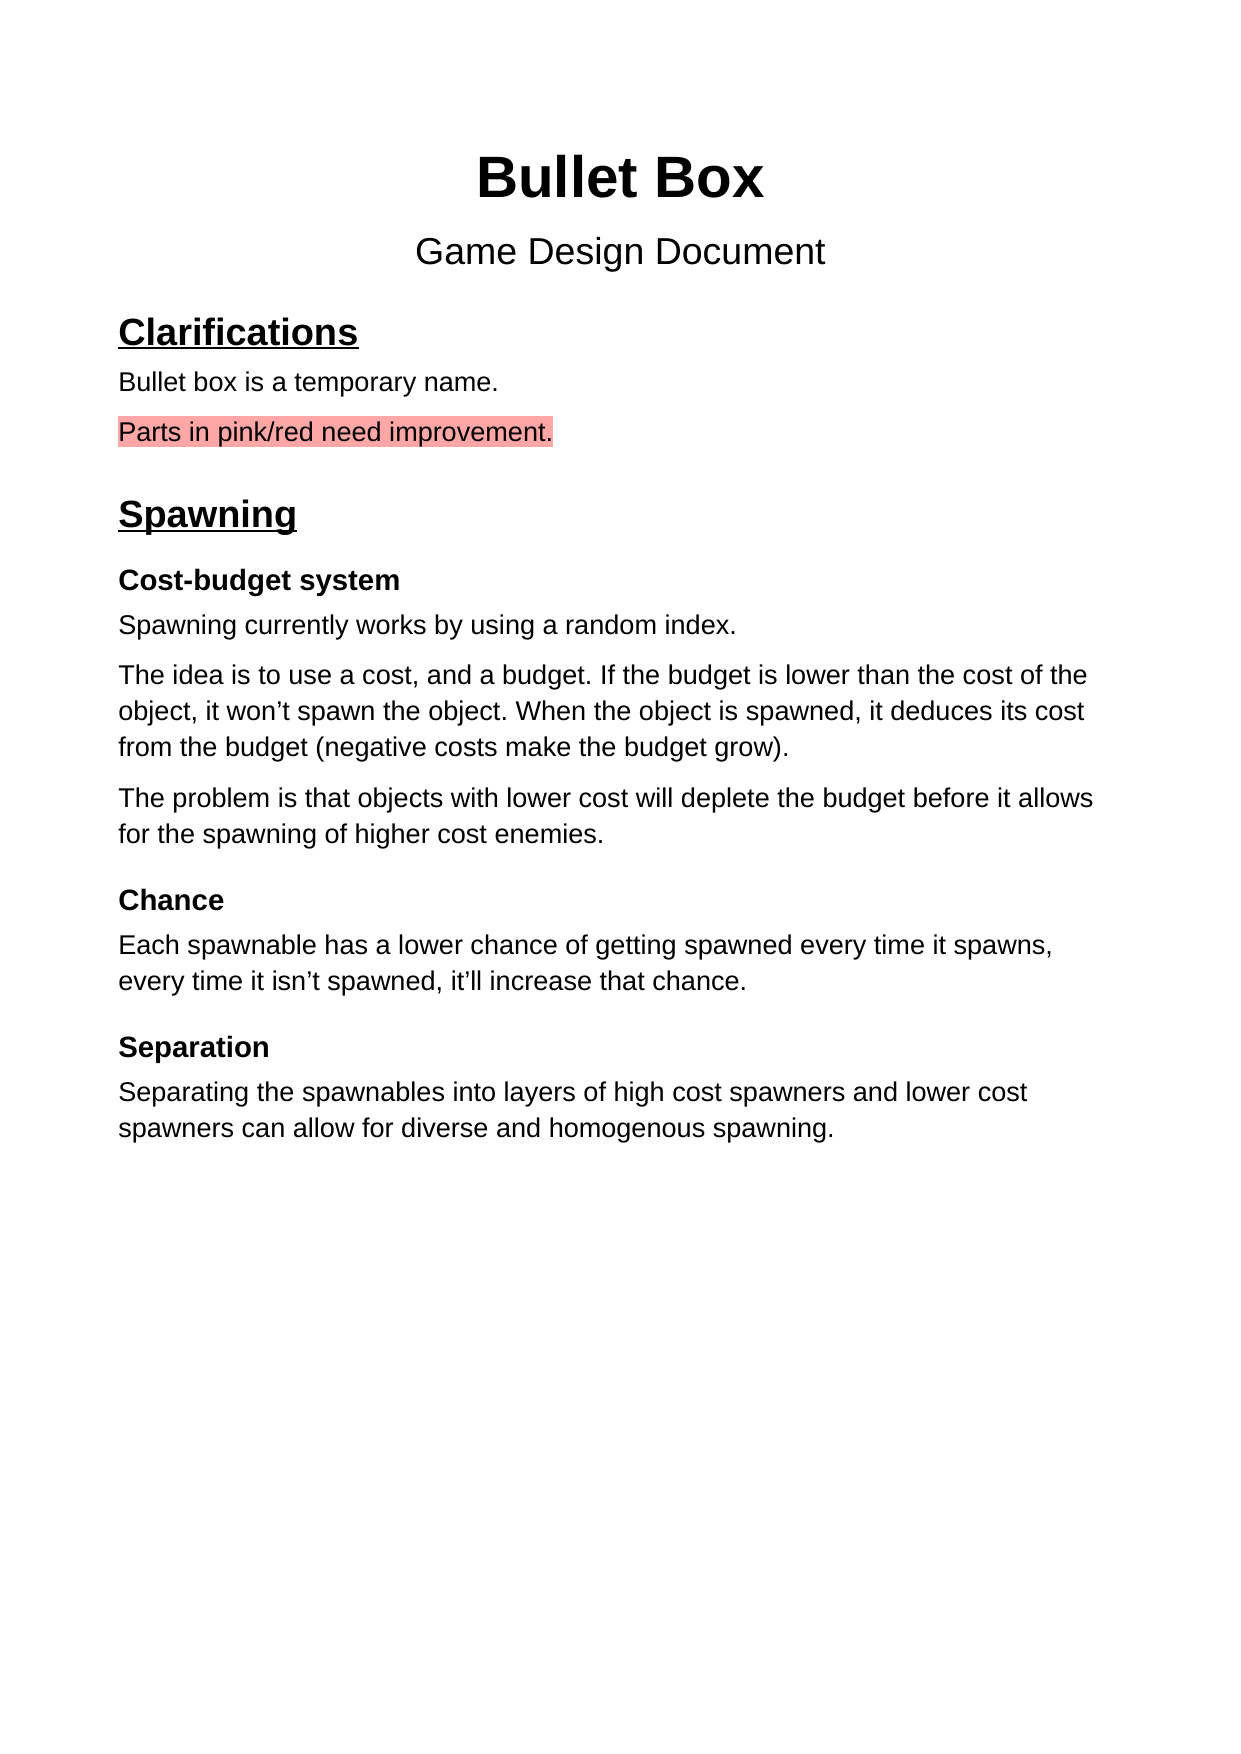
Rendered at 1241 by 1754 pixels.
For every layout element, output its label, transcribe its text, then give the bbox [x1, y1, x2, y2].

subtitle Spawning [118, 492, 1122, 535]
subtitle Game Design Document [118, 229, 1122, 272]
subtitle Chance [118, 883, 1122, 916]
subtitle Clarifications [118, 309, 1122, 353]
text The problem is that objects with lower cost will deplete the budget before it allows for the spawning of higher cost enemies. [118, 782, 1122, 849]
text Bullet box is a temporary name. [118, 366, 1122, 397]
text Each spawnable has a lower chance of getting spawned every time it spawns, every time it isn’t spawned, it’ll increase that chance. [118, 929, 1122, 996]
text Spawning currently works by using a random index. [118, 609, 1122, 640]
subtitle Cost-budget system [118, 562, 1122, 596]
text Separating the spawnables into layers of high cost spawners and lower cost spawners can allow for diverse and homogenous spawning. [118, 1076, 1122, 1143]
title Bullet Box [118, 143, 1122, 210]
text Parts in pink/red need improvement. [118, 416, 1122, 447]
text The idea is to use a cost, and a budget. If the budget is lower than the cost of the object, it won’t spawn the object. When the object is spawned, it deduces its cost from the budget (negative costs make the budget grow). [118, 659, 1122, 762]
subtitle Separation [118, 1030, 1122, 1064]
